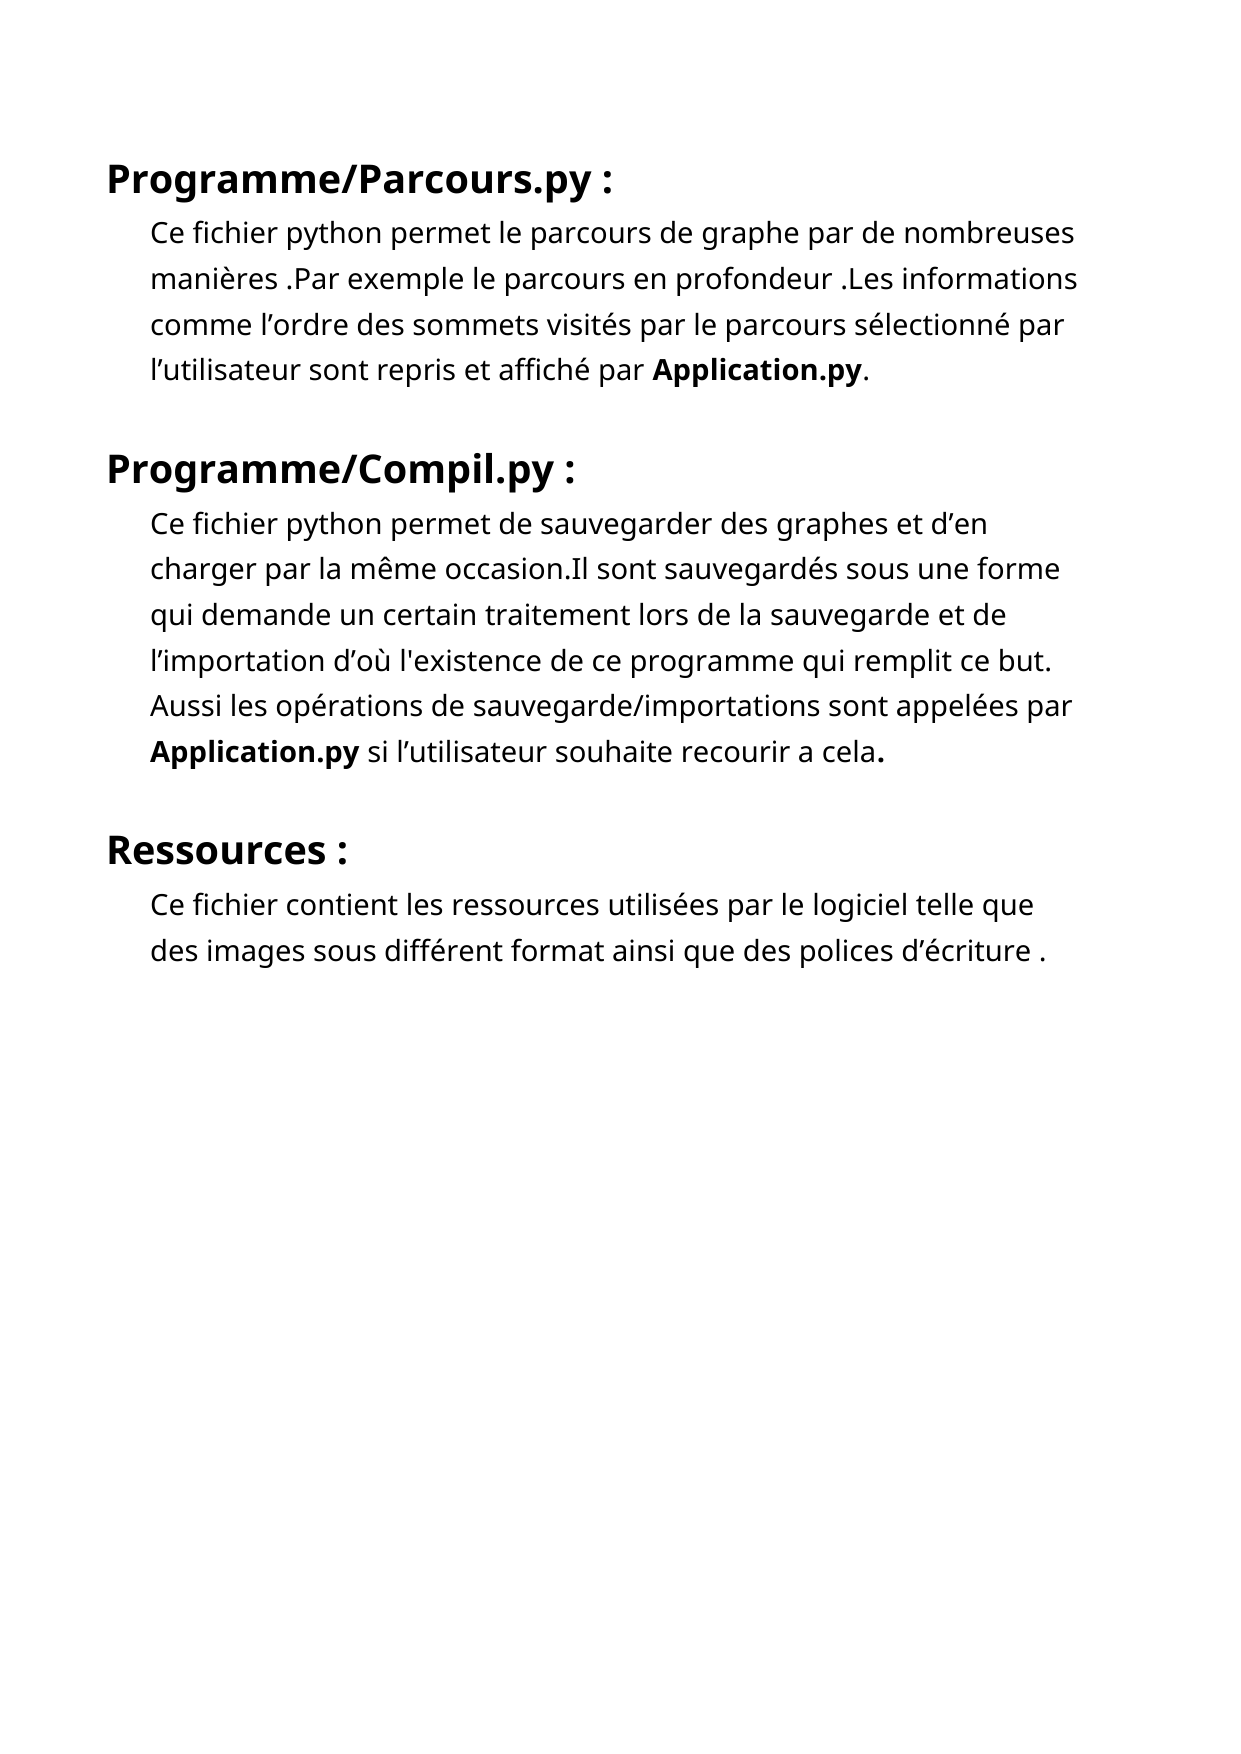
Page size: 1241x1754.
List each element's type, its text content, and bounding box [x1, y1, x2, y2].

text Aussi les opérations de sauvegarde/importations sont appelées par Application.py si l’utilisateur souhaite recourir a cela. [106, 685, 1090, 771]
text Programme/Parcours.py : [106, 151, 1090, 205]
text Ce fichier python permet de sauvegarder des graphes et d’en charger par la même occasion.Il sont sauvegardés sous une forme qui demande un certain traitement lors de la sauvegarde et de l’importation d’où l'existence de ce programme qui remplit ce but. [106, 503, 1090, 679]
text Ce fichier python permet le parcours de graphe par de nombreuses manières .Par exemple le parcours en profondeur .Les informations comme l’ordre des sommets visités par le parcours sélectionné par l’utilisateur sont repris et affiché par Application.py. [106, 213, 1090, 389]
text Ressources : [106, 822, 1090, 876]
text Programme/Compil.py : [106, 441, 1090, 495]
text Ce fichier contient les ressources utilisées par le logiciel telle que des images sous différent format ainsi que des polices d’écriture . [150, 884, 1090, 969]
